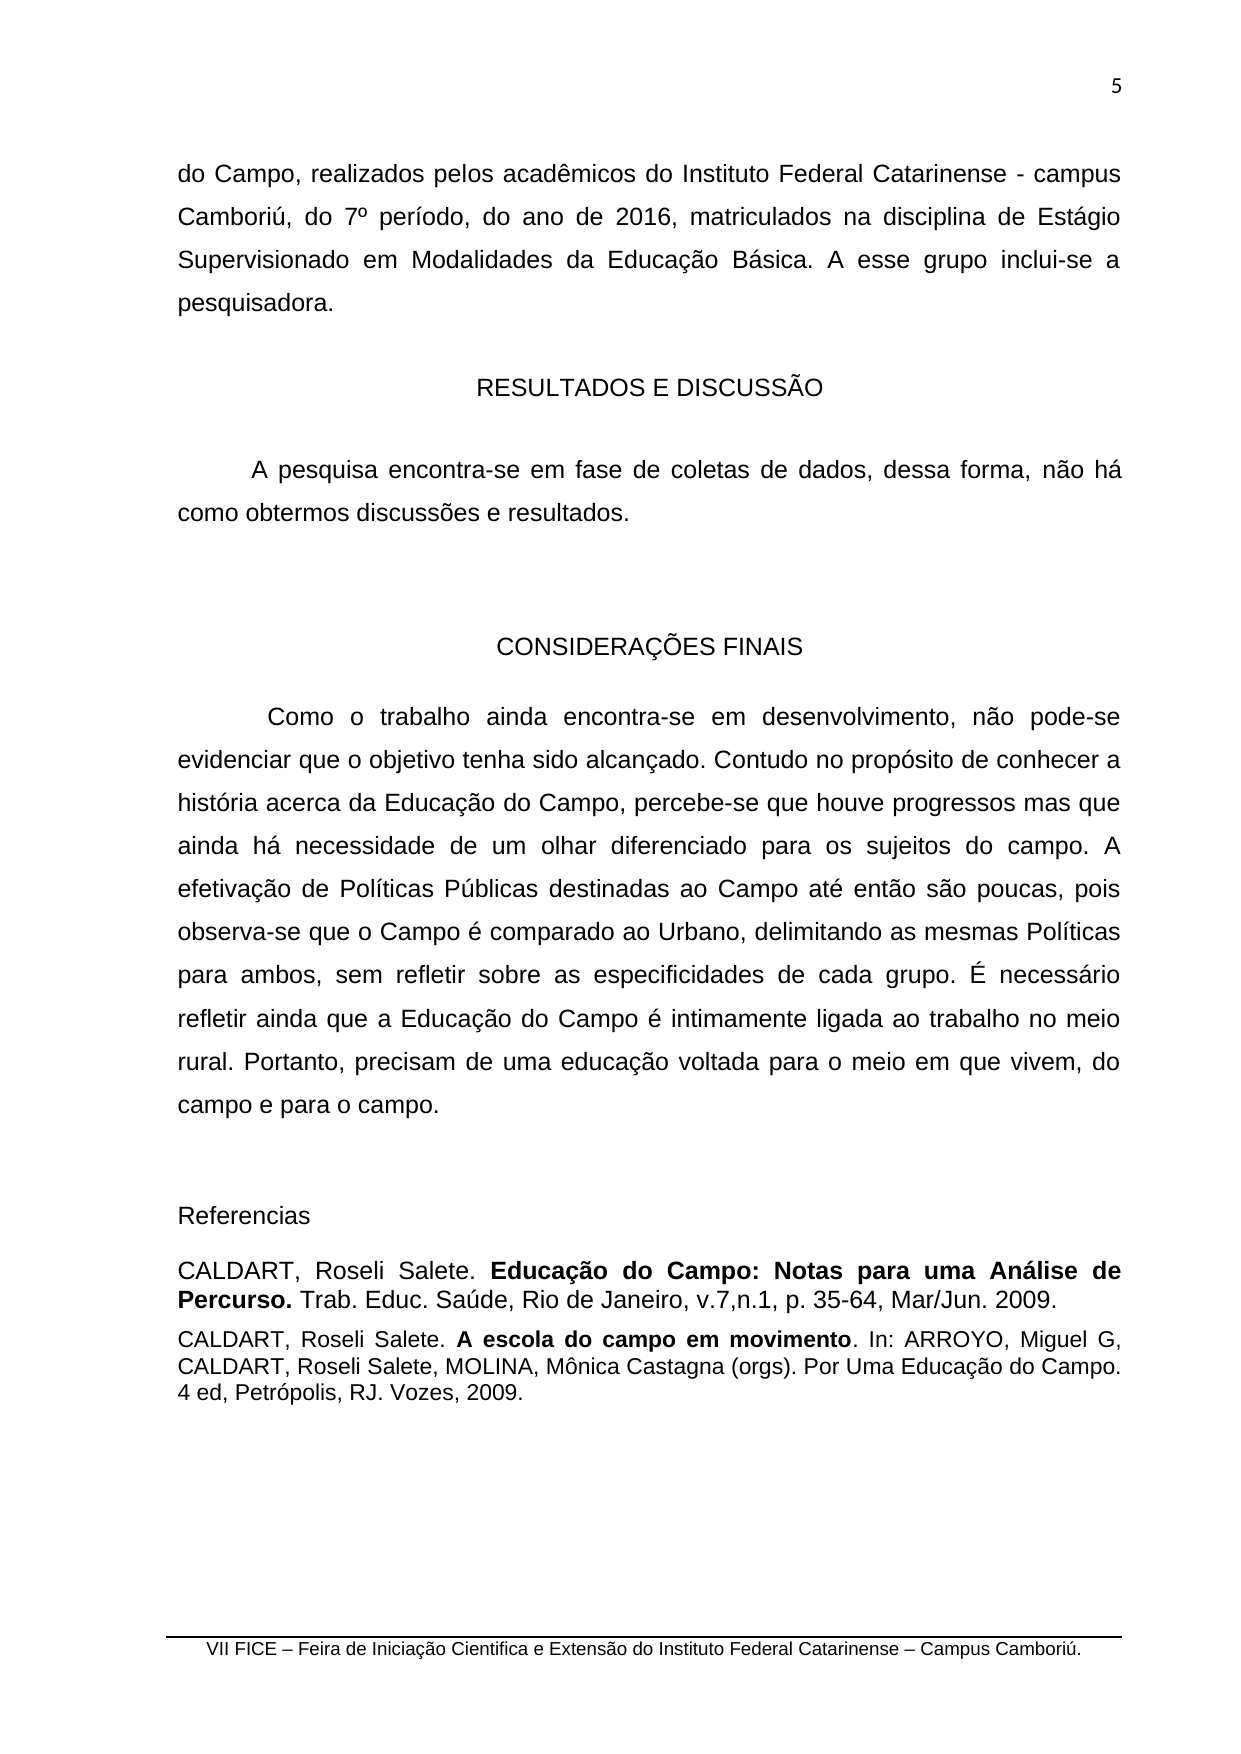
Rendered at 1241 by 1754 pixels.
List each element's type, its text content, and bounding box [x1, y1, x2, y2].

text CONSIDERAÇÕES FINAIS [177, 632, 1122, 660]
text RESULTADOS E DISCUSSÃO [177, 373, 1122, 401]
text A pesquisa encontra-se em fase de coletas de dados, dessa forma, não há como obtermos discussões e resultados. [177, 455, 1122, 527]
text Referencias [177, 1201, 1122, 1229]
text CALDART, Roseli Salete. Educação do Campo: Notas para uma Análise de Percurso. Trab. Educ. Saúde, Rio de Janeiro, v.7,n.1, p. 35-64, Mar/Jun. 2009. [177, 1256, 1122, 1314]
text CALDART, Roseli Salete. A escola do campo em movimento. In: ARROYO, Miguel G, CALDART, Roseli Salete, MOLINA, Mônica Castagna (orgs). Por Uma Educação do Campo. 4 ed, Petrópolis, RJ. Vozes, 2009. [177, 1326, 1122, 1405]
text do Campo, realizados pelos acadêmicos do Instituto Federal Catarinense - campus Camboriú, do 7º período, do ano de 2016, matriculados na disciplina de Estágio Supervisionado em Modalidades da Educação Básica. A esse grupo inclui-se a pesquisadora. [177, 159, 1122, 317]
text Como o trabalho ainda encontra-se em desenvolvimento, não pode-se evidenciar que o objetivo tenha sido alcançado. Contudo no propósito de conhecer a história acerca da Educação do Campo, percebe-se que houve progressos mas que ainda há necessidade de um olhar diferenciado para os sujeitos do campo. A efetivação de Políticas Públicas destinadas ao Campo até então são poucas, pois observa-se que o Campo é comparado ao Urbano, delimitando as mesmas Políticas para ambos, sem refletir sobre as especificidades de cada grupo. É necessário refletir ainda que a Educação do Campo é intimamente ligada ao trabalho no meio rural. Portanto, precisam de uma educação voltada para o meio em que vivem, do campo e para o campo. [177, 702, 1122, 1118]
